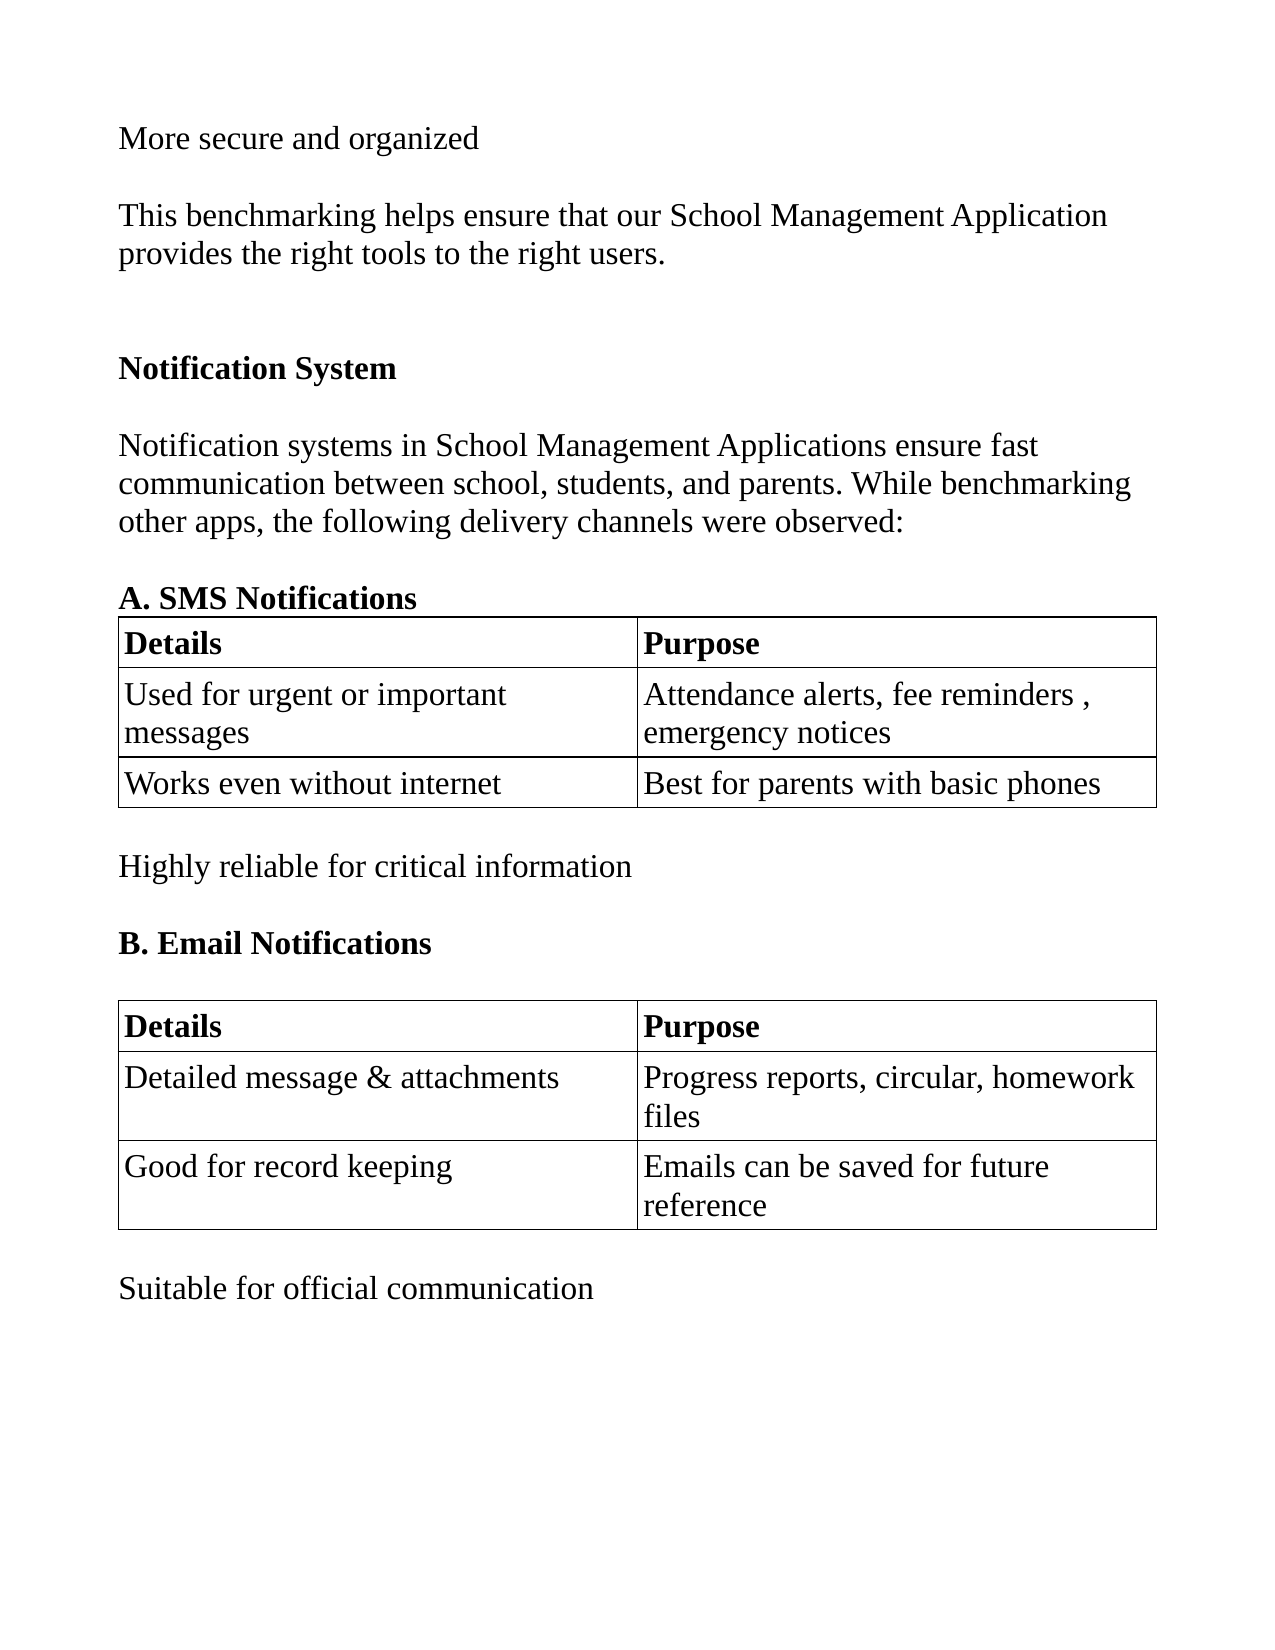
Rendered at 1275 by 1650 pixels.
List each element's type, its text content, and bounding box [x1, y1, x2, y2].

table_cell Emails can be saved for future reference [638, 1141, 1156, 1229]
table_cell Good for record keeping [119, 1141, 637, 1229]
text A. SMS Notifications [118, 578, 1157, 616]
table_cell Attendance alerts, fee reminders , emergency notices [638, 668, 1156, 756]
text More secure and organized [118, 118, 1157, 156]
text Highly reliable for critical information [118, 847, 1157, 885]
table_cell Detailed message & attachments [119, 1052, 637, 1140]
table_cell Works even without internet [119, 758, 637, 807]
table_header Purpose [638, 618, 1156, 667]
text B. Email Notifications [118, 923, 1157, 962]
table_cell Best for parents with basic phones [638, 758, 1156, 807]
table_cell Progress reports, circular, homework files [638, 1052, 1156, 1140]
text Suitable for official communication [118, 1268, 1157, 1307]
table_header Details [119, 618, 637, 667]
table_cell Used for urgent or important messages [119, 668, 637, 756]
table_header Details [119, 1001, 637, 1051]
text Notification System [118, 348, 1157, 386]
text This benchmarking helps ensure that our School Management Application provides the right tools to the right users. [118, 195, 1157, 271]
text Notification systems in School Management Applications ensure fast communication between school, students, and parents. While benchmarking other apps, the following delivery channels were observed: [118, 425, 1157, 540]
table_header Purpose [638, 1001, 1156, 1051]
